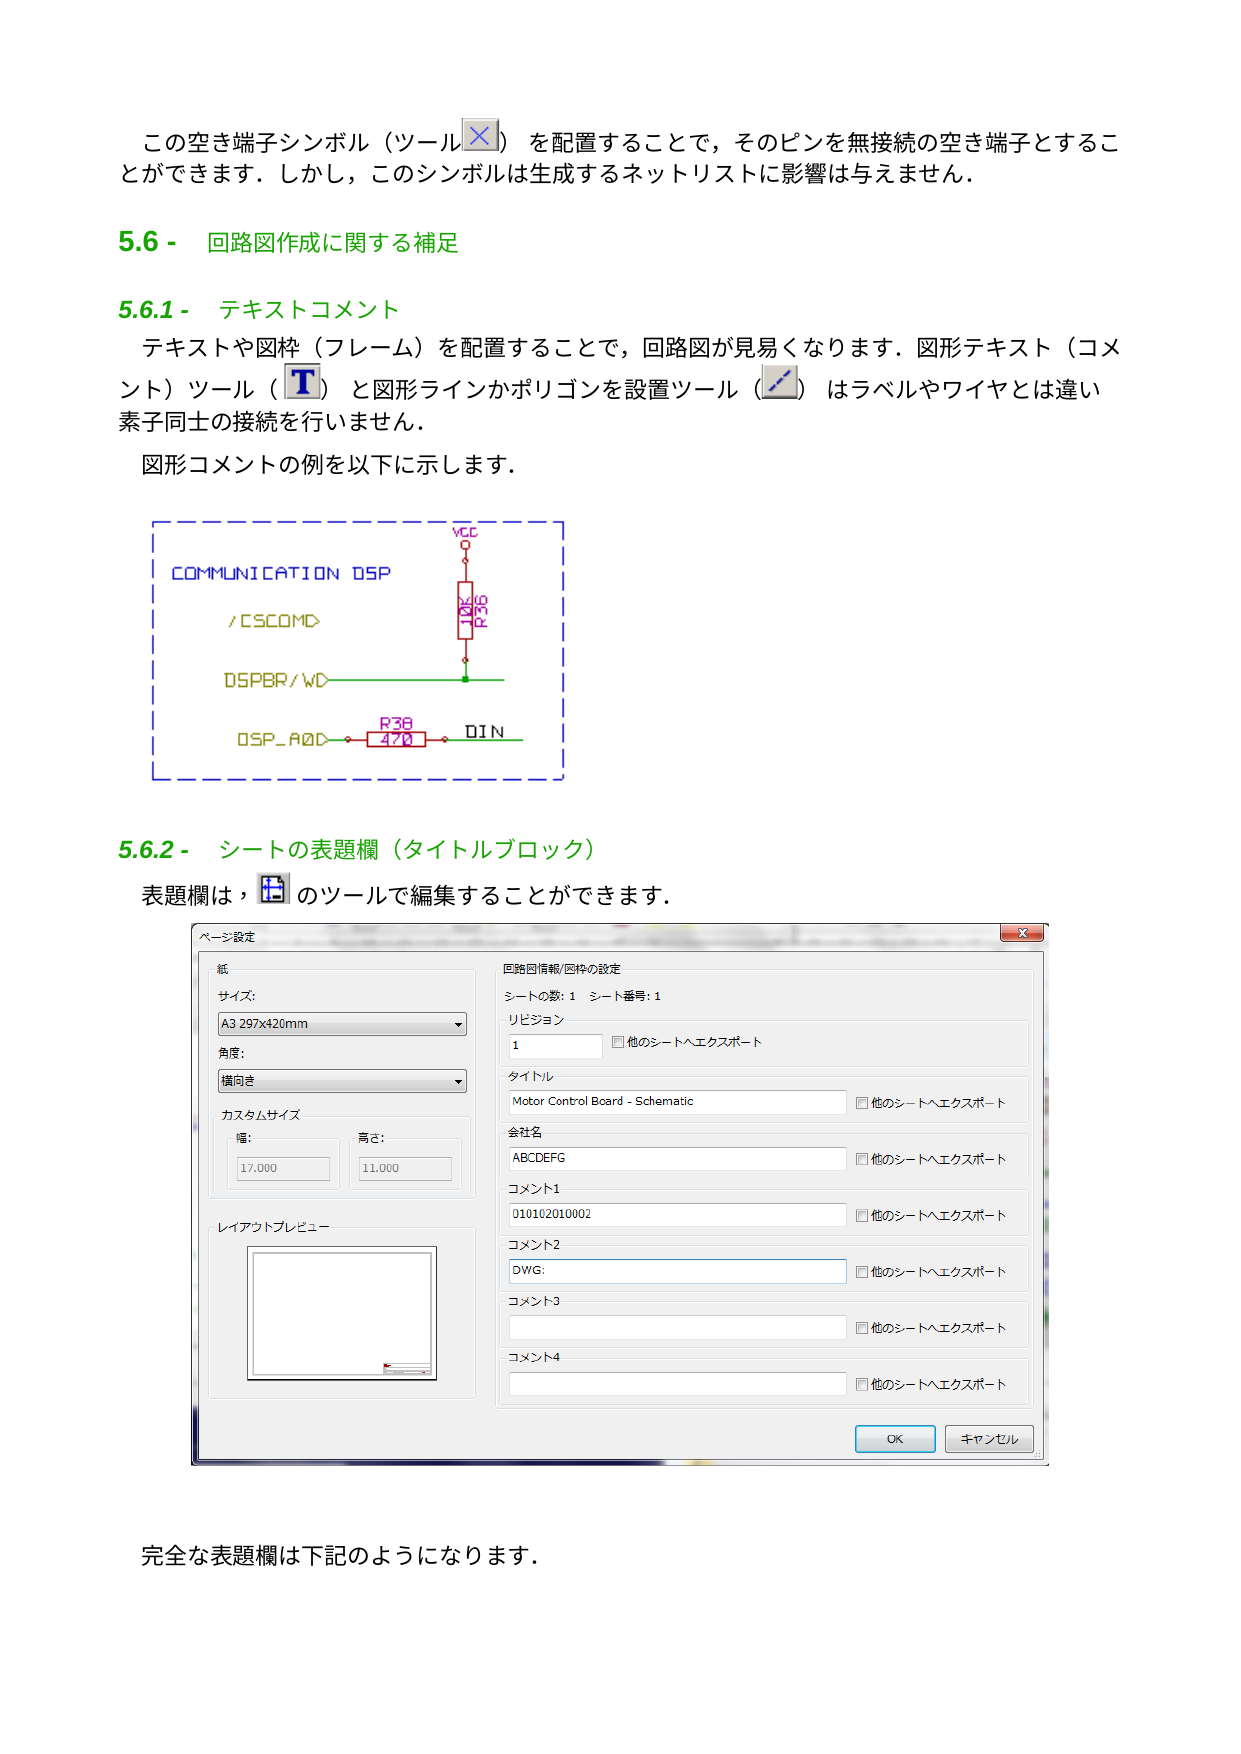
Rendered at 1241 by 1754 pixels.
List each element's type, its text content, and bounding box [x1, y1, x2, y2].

text 表題欄は， のツールで編集することができます． [118, 871, 1122, 911]
subtitle 回路図作成に関する補足 [118, 224, 1122, 259]
picture [461, 118, 500, 151]
text 図形コメントの例を以下に示します． [118, 449, 1122, 481]
subtitle テキストコメント [118, 294, 1122, 325]
picture [191, 923, 1049, 1466]
subtitle シートの表題欄（タイトルブロック） [118, 833, 1122, 865]
text この空き端子シンボル（ツール） を配置することで，そのピンを無接続の空き端子とすることができます．しかし，このシンボルは生成するネットリストに影響は与えません． [118, 118, 1122, 189]
text テキストや図枠（フレーム）を配置することで，回路図が見易くなります．図形テキスト（コメント）ツール（ ） と図形ラインかポリゴンを設置ツール（） はラベルやワイヤとは違い素子同士の接続を行いません． [118, 332, 1122, 437]
picture [284, 363, 321, 399]
picture [761, 364, 798, 399]
text 完全な表題欄は下記のようになります． [118, 1540, 1122, 1571]
